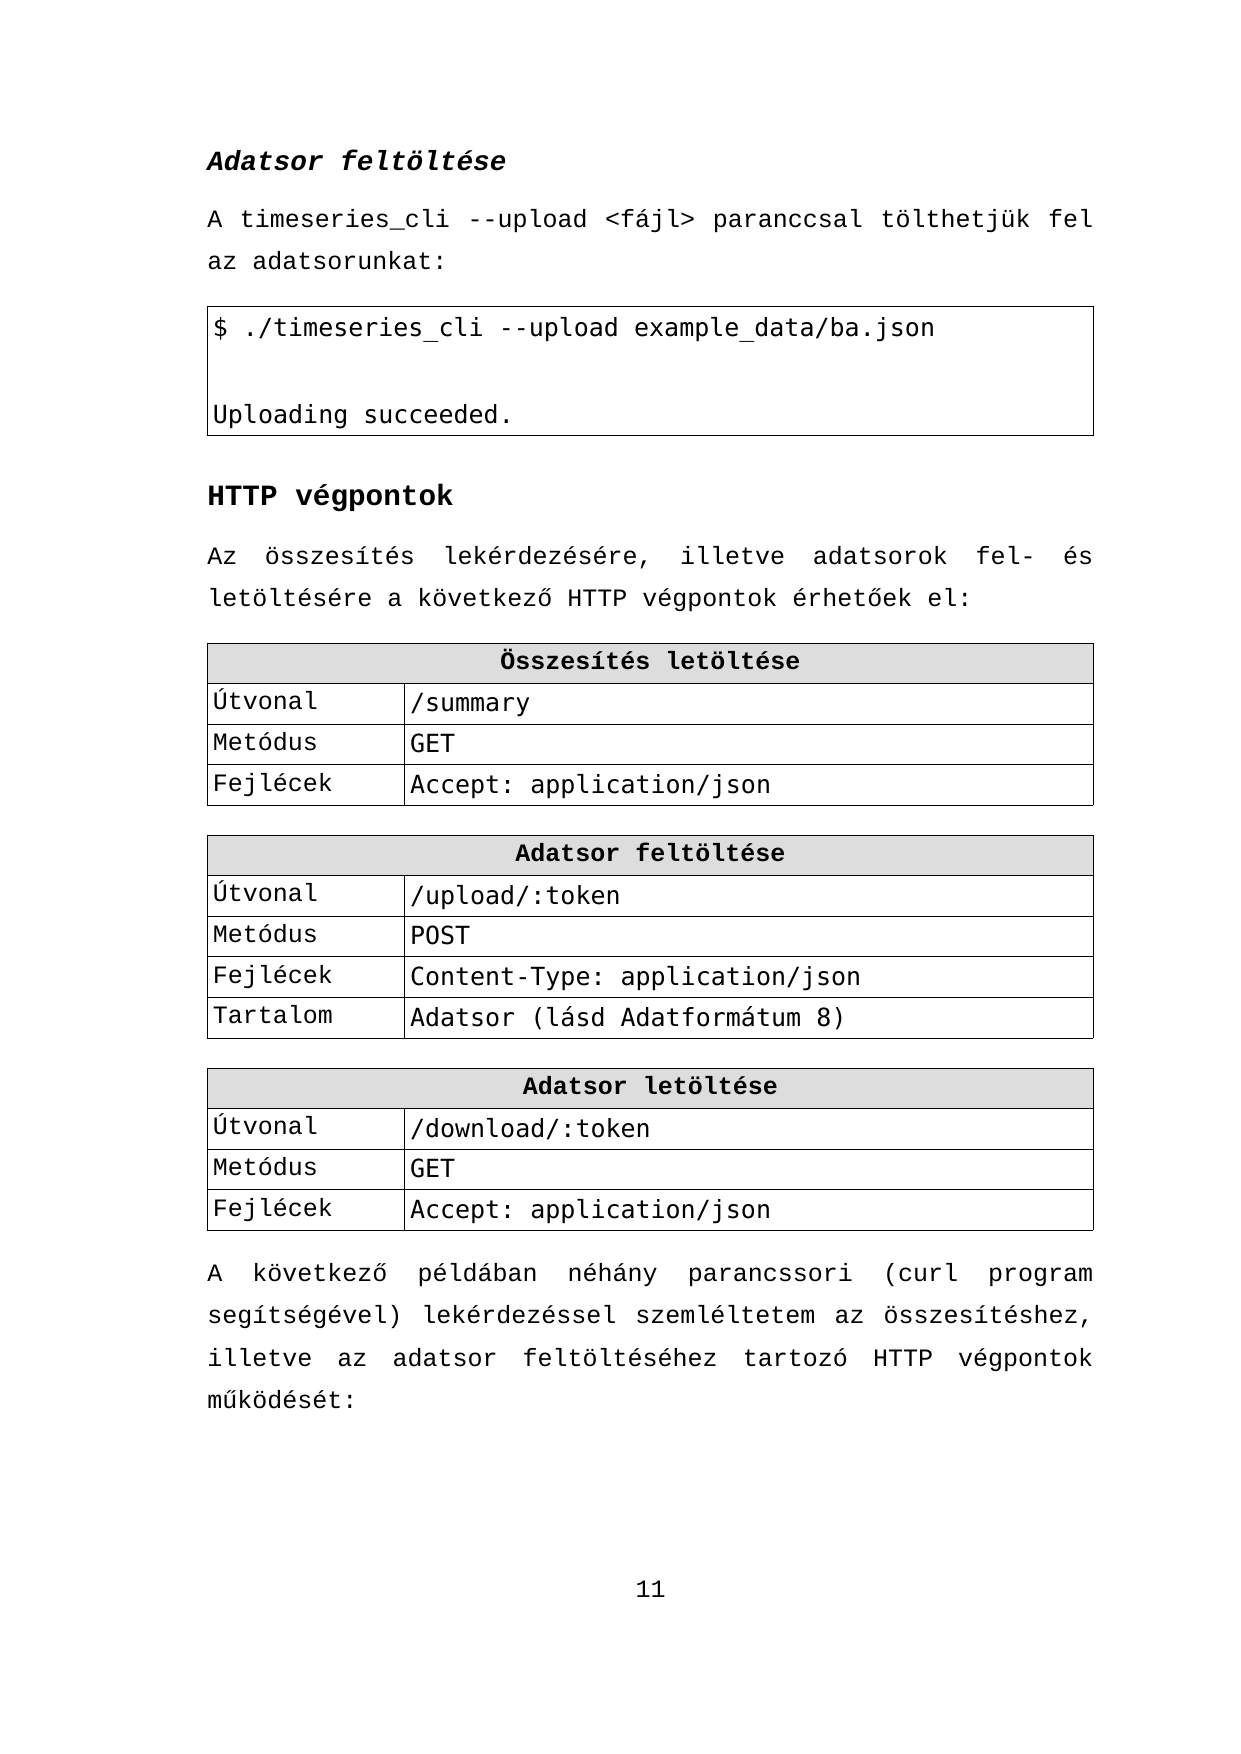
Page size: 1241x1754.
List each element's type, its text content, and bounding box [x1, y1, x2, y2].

table_cell Útvonal [208, 684, 404, 723]
table_cell GET [405, 1150, 1093, 1189]
table_cell /upload/:token [405, 876, 1093, 916]
table_header Adatsor letöltése [208, 1069, 1093, 1108]
table_cell Adatsor (lásd Adatformátum 8) [405, 998, 1093, 1038]
table_cell Accept: application/json [405, 765, 1093, 805]
table_header $ ./timeseries_cli --upload example_data/ba.json Uploading succeeded. [208, 307, 1093, 435]
table_cell Metódus [208, 917, 404, 956]
text A timeseries_cli --upload <fájl> paranccsal tölthetjük fel az adatsorunkat: [207, 206, 1093, 277]
table_cell Fejlécek [208, 765, 404, 805]
table_cell Fejlécek [208, 957, 404, 997]
table_cell Accept: application/json [405, 1190, 1093, 1230]
table_cell Útvonal [208, 1109, 404, 1149]
table_header Összesítés letöltése [208, 644, 1093, 683]
table_cell GET [405, 725, 1093, 764]
table_cell Content-Type: application/json [405, 957, 1093, 997]
subtitle HTTP végpontok [207, 481, 1093, 514]
table_cell Tartalom [208, 998, 404, 1038]
table_cell Útvonal [208, 876, 404, 916]
table_cell Metódus [208, 1150, 404, 1189]
subtitle Adatsor feltöltése [207, 147, 1093, 178]
table_cell Fejlécek [208, 1190, 404, 1230]
text Az összesítés lekérdezésére, illetve adatsorok fel- és letöltésére a következő HTTP végpontok érhetőek el: [207, 543, 1093, 614]
table_cell /summary [405, 684, 1093, 723]
table_header Adatsor feltöltése [208, 836, 1093, 875]
table_cell POST [405, 917, 1093, 956]
text A következő példában néhány parancssori (curl program segítségével) lekérdezéssel szemléltetem az összesítéshez, illetve az adatsor feltöltéséhez tartozó HTTP végpontok működését: [207, 1260, 1093, 1416]
table_cell Metódus [208, 725, 404, 764]
table_cell /download/:token [405, 1109, 1093, 1149]
